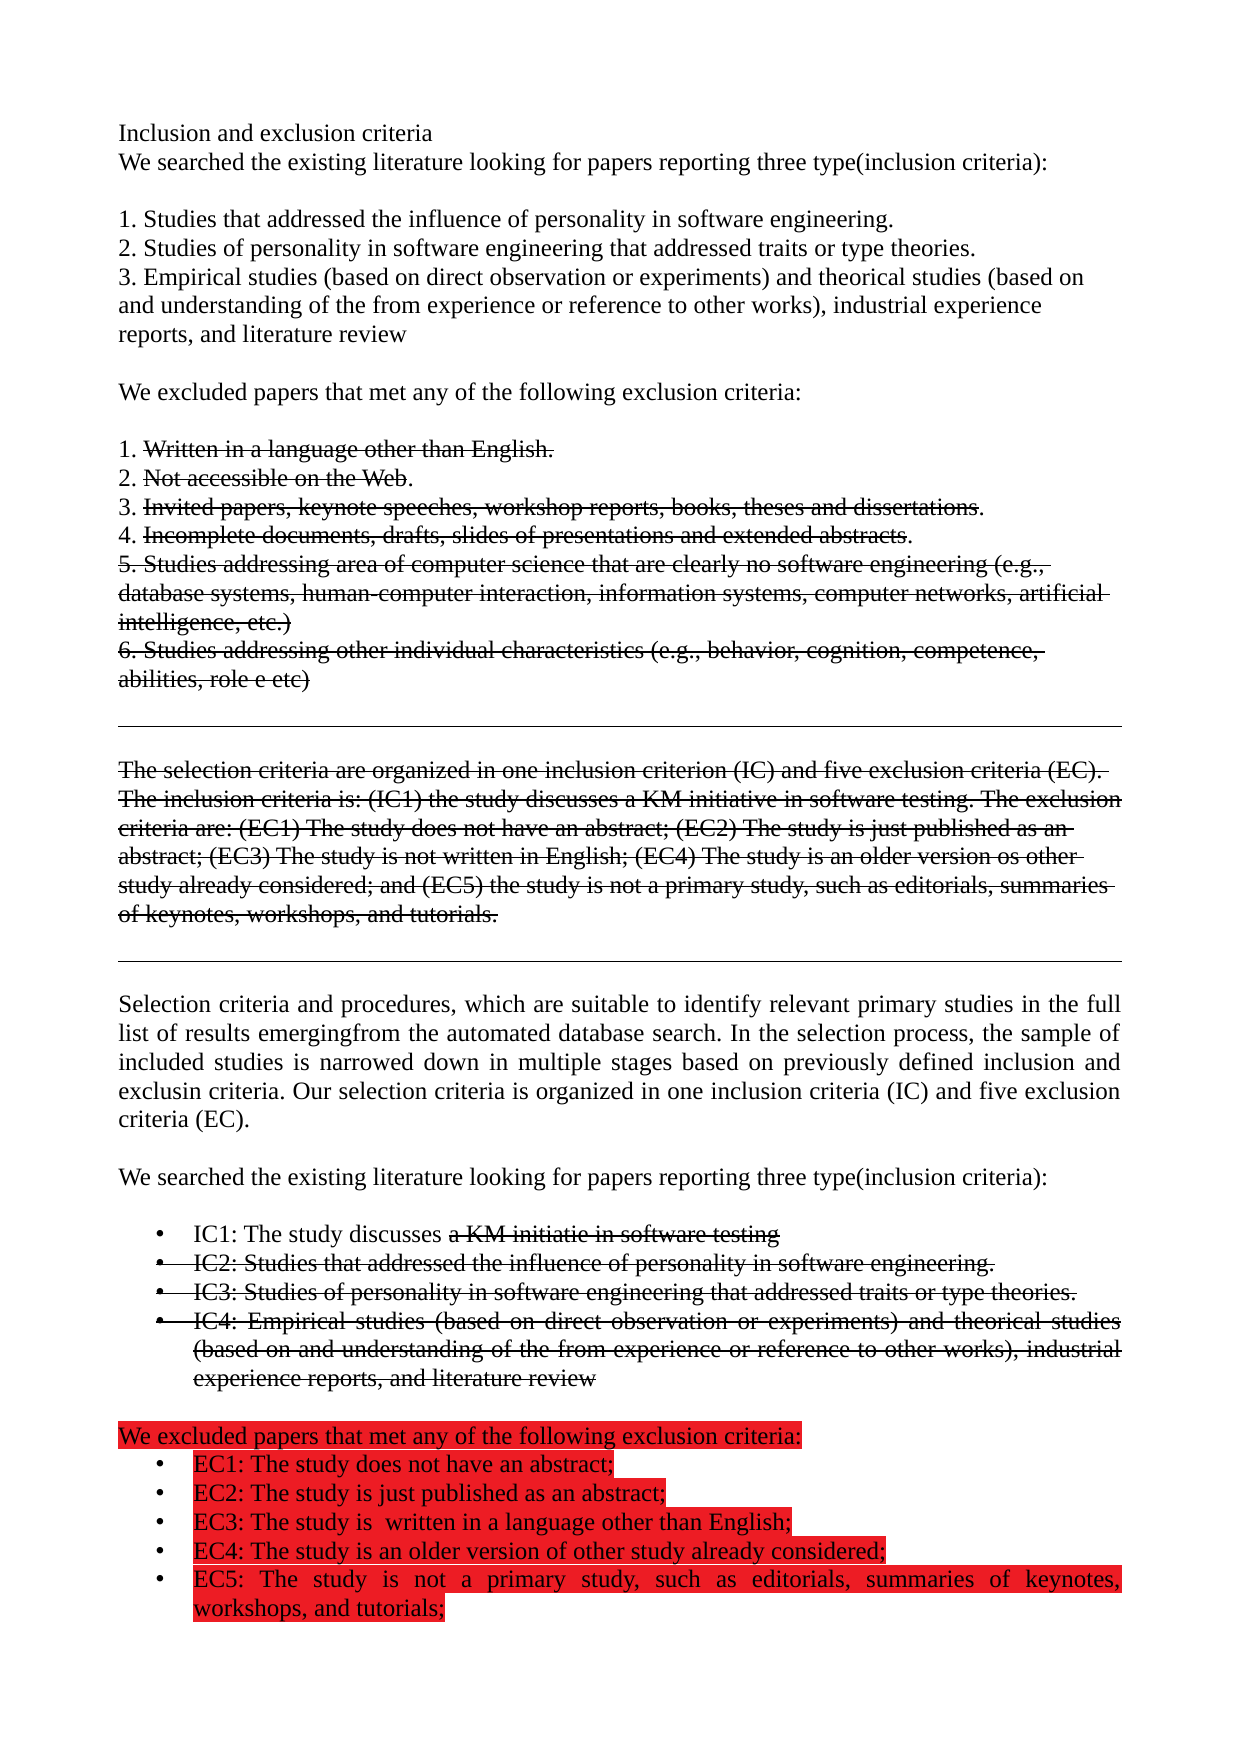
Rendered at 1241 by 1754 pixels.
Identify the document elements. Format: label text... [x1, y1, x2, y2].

text We excluded papers that met any of the following exclusion criteria: [118, 1421, 1122, 1449]
text 1. Studies that addressed the influence of personality in software engineering. [118, 204, 1122, 233]
list IC2: Studies that addressed the influence of personality in software engineering. [156, 1248, 1122, 1277]
text 3. Empirical studies (based on direct observation or experiments) and theorical studies (based on and understanding of the from experience or reference to other works), industrial experience reports, and literature review [118, 262, 1122, 348]
text The selection criteria are organized in one inclusion criterion (IC) and five exclusion criteria (EC). The inclusion criteria is: (IC1) the study discusses a KM initiative in software testing. The exclusion criteria are: (EC1) The study does not have an abstract; (EC2) The study is just published as an abstract; (EC3) The study is not written in English; (EC4) The study is an older version os other study already considered; and (EC5) the study is not a primary study, such as editorials, summaries of keynotes, workshops, and tutorials. [118, 801, 1122, 928]
list IC1: The study discusses a KM initiatie in software testing [156, 1219, 1122, 1248]
text Selection criteria and procedures, which are suitable to identify relevant primary studies in the full list of results emergingfrom the automated database search. In the selection process, the sample of included studies is narrowed down in multiple stages based on previously defined inclusion and exclusin criteria. Our selection criteria is organized in one inclusion criteria (IC) and five exclusion criteria (EC). [118, 989, 1122, 1133]
list IC4: Empirical studies (based on direct observation or experiments) and theorical studies (based on and understanding of the from experience or reference to other works), industrial experience reports, and literature review [156, 1306, 1122, 1392]
text We searched the existing literature looking for papers reporting three type(inclusion criteria): [118, 1162, 1122, 1191]
text We searched the existing literature looking for papers reporting three type(inclusion criteria): [118, 147, 1122, 176]
list EC4: The study is an older version of other study already considered; [156, 1536, 1122, 1564]
list EC1: The study does not have an abstract; [156, 1449, 1122, 1478]
text We excluded papers that met any of the following exclusion criteria: [118, 377, 1122, 406]
list EC5: The study is not a primary study, such as editorials, summaries of keynotes, workshops, and tutorials; [156, 1564, 1122, 1622]
list EC2: The study is just published as an abstract; [156, 1478, 1122, 1507]
text 6. Studies addressing other individual characteristics (e.g., behavior, cognition, competence, abilities, role e etc) [118, 636, 1122, 693]
list IC3: Studies of personality in software engineering that addressed traits or type theories. [156, 1277, 1122, 1306]
text The selection criteria are organized in one inclusion criterion (IC) and five exclusion criteria (EC). The inclusion criteria is: (IC1) the study discusses a KM initiative in software testing. The exclusion criteria are: (EC1) The study does not have an abstract; (EC2) The study is just published as an abstract; (EC3) The study is not written in English; (EC4) The study is an older version os other study already considered; and (EC5) the study is not a primary study, such as editorials, summaries of keynotes, workshops, and tutorials. [118, 755, 1122, 799]
text 3. Invited papers, keynote speeches, workshop reports, books, theses and dissertations. [118, 492, 1122, 521]
text 5. Studies addressing area of computer science that are clearly no software engineering (e.g., database systems, human-computer interaction, information systems, computer networks, artificial intelligence, etc.) [118, 549, 1122, 636]
text 2. Not accessible on the Web. [118, 463, 1122, 492]
list EC3: The study is written in a language other than English; [156, 1507, 1122, 1536]
text 4. Incomplete documents, drafts, slides of presentations and extended abstracts. [118, 521, 1122, 549]
text Inclusion and exclusion criteria [118, 118, 1122, 147]
text 2. Studies of personality in software engineering that addressed traits or type theories. [118, 233, 1122, 262]
text 1. Written in a language other than English. [118, 434, 1122, 463]
